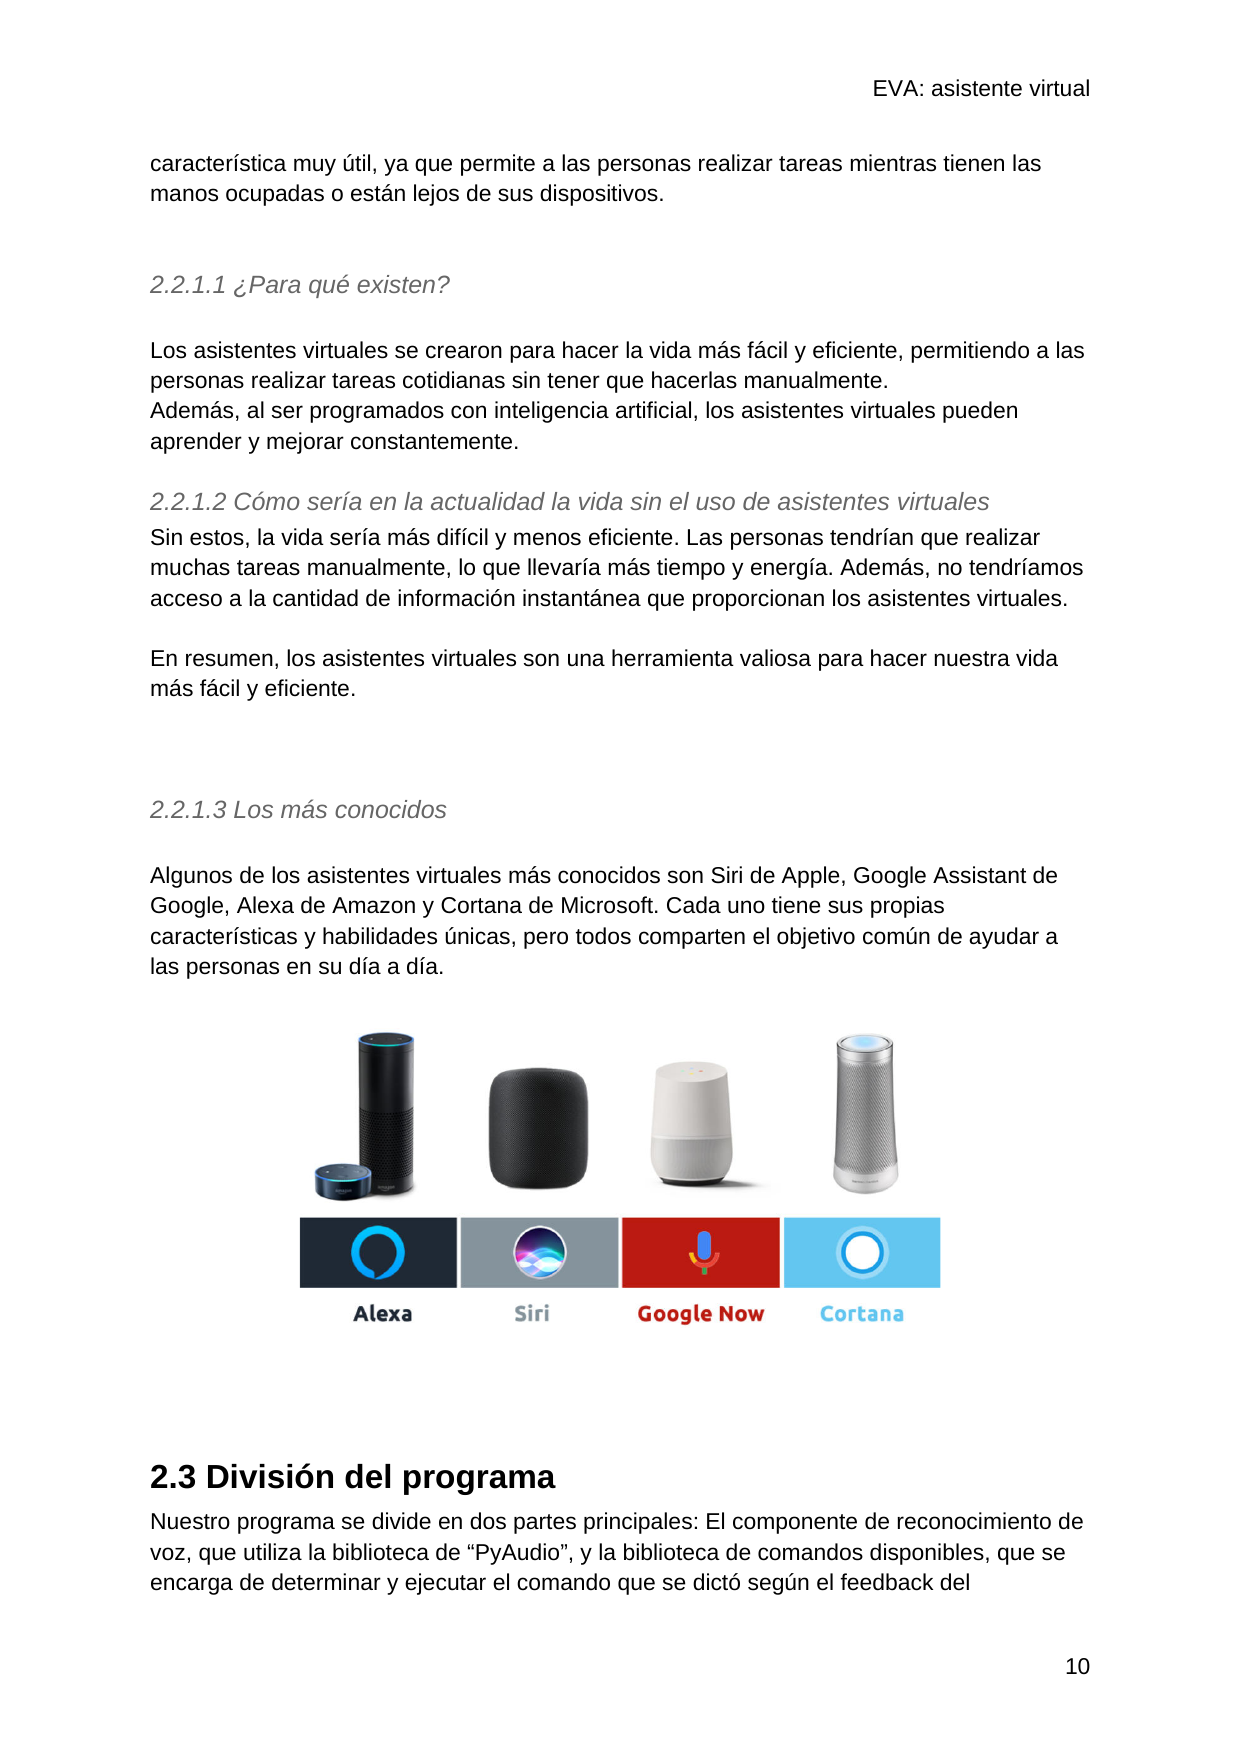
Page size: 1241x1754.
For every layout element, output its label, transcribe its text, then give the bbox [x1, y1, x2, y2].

subtitle 2.2.1.2 Cómo sería en la actualidad la vida sin el uso de asistentes virtuales [150, 487, 1090, 516]
picture [299, 1013, 941, 1333]
text Los asistentes virtuales se crearon para hacer la vida más fácil y eficiente, permitiendo a las personas realizar tareas cotidianas sin tener que hacerlas manualmente. [150, 337, 1090, 394]
subtitle 2.3 División del programa [150, 1457, 1090, 1496]
text Algunos de los asistentes virtuales más conocidos son Siri de Apple, Google Assistant de Google, Alexa de Amazon y Cortana de Microsoft. Cada uno tiene sus propias características y habilidades únicas, pero todos comparten el objetivo común de ayudar a las personas en su día a día. [150, 862, 1090, 979]
subtitle 2.2.1.1 ¿Para qué existen? [150, 270, 1090, 298]
text Sin estos, la vida sería más difícil y menos eficiente. Las personas tendrían que realizar muchas tareas manualmente, lo que llevaría más tiempo y energía. Además, no tendríamos acceso a la cantidad de información instantánea que proporcionan los asistentes virtuales. [150, 524, 1090, 611]
text Además, al ser programados con inteligencia artificial, los asistentes virtuales pueden aprender y mejorar constantemente. [150, 397, 1090, 454]
text En resumen, los asistentes virtuales son una herramienta valiosa para hacer nuestra vida más fácil y eficiente. [150, 645, 1090, 702]
subtitle 2.2.1.3 Los más conocidos [150, 795, 1090, 824]
text Nuestro programa se divide en dos partes principales: El componente de reconocimiento de voz, que utiliza la biblioteca de “PyAudio”, y la biblioteca de comandos disponibles, que se encarga de determinar y ejecutar el comando que se dictó según el feedback del [150, 1508, 1090, 1595]
text característica muy útil, ya que permite a las personas realizar tareas mientras tienen las manos ocupadas o están lejos de sus dispositivos. [150, 150, 1090, 207]
